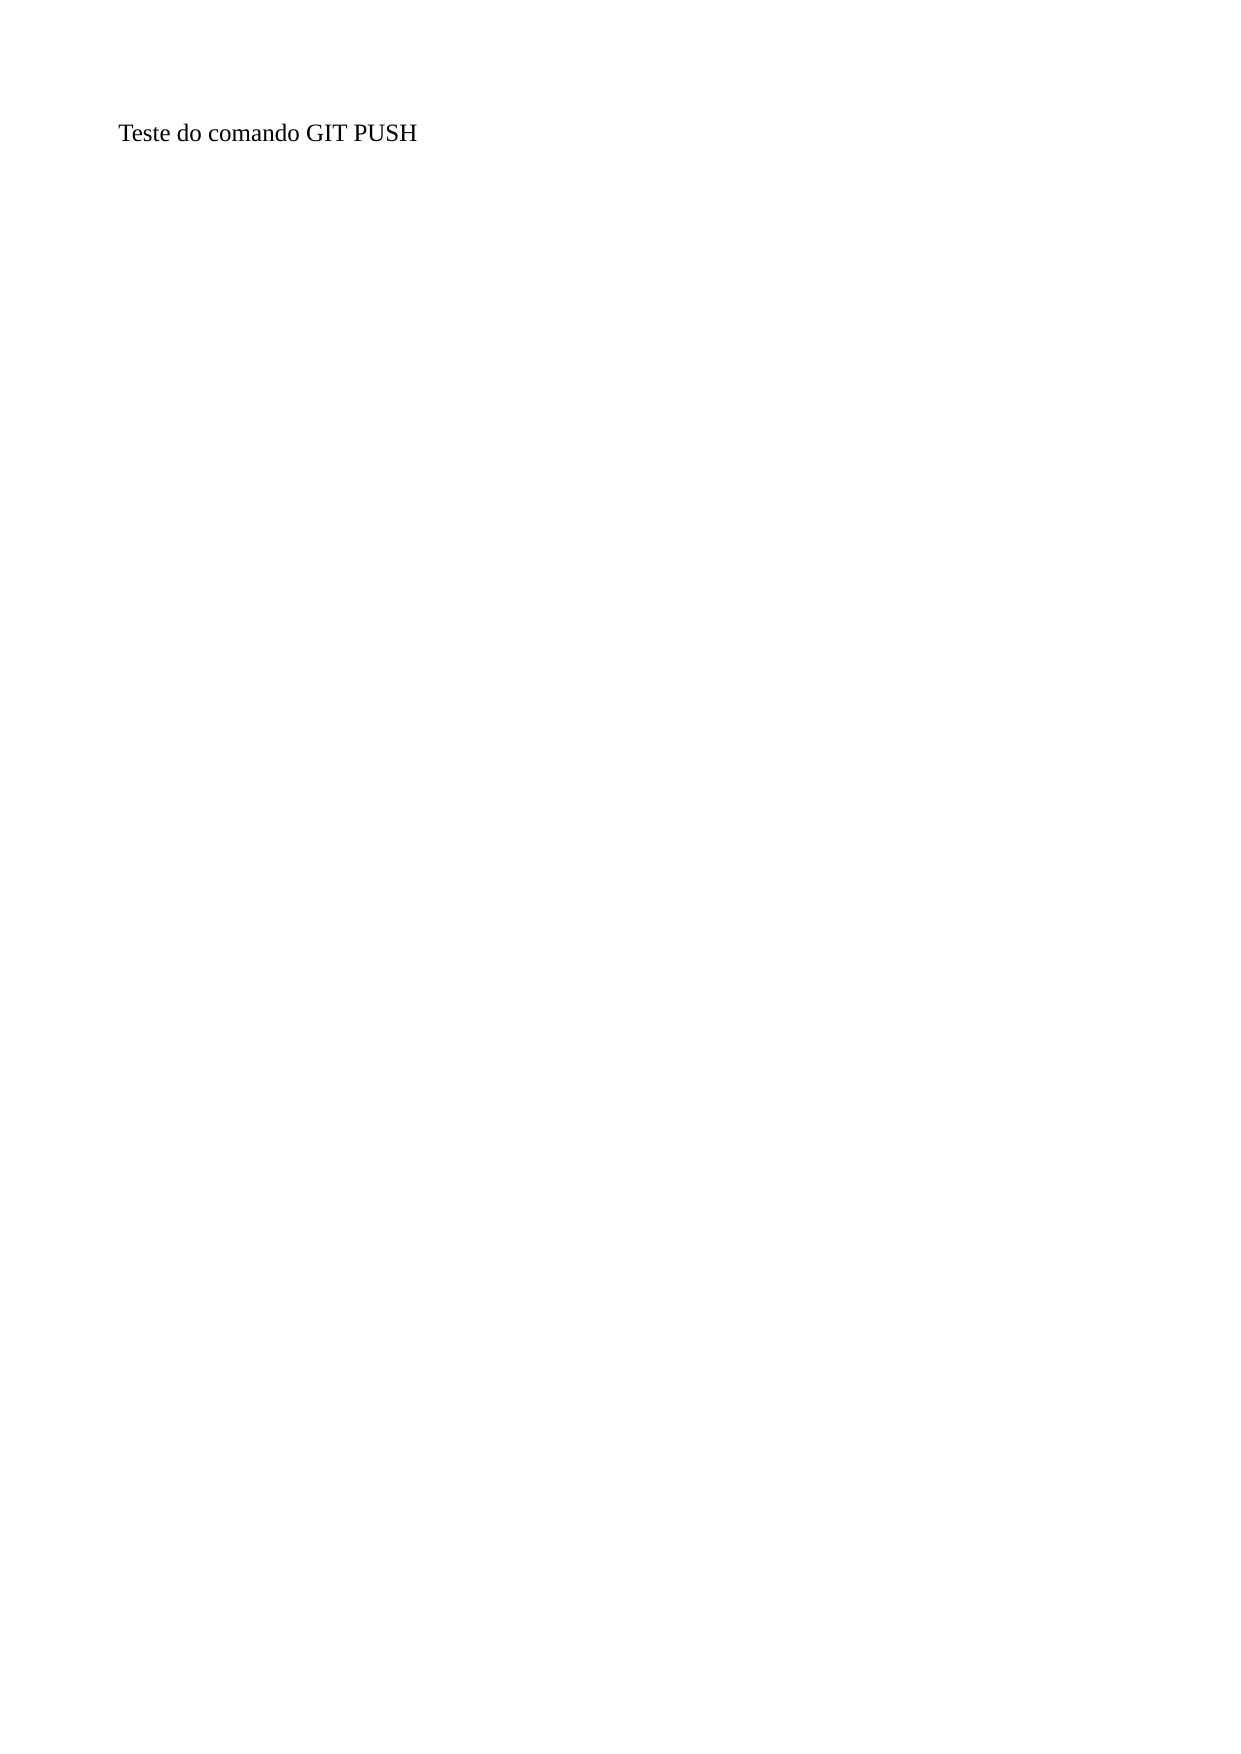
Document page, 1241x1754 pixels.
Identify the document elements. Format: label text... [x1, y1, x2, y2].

text Teste do comando GIT PUSH [118, 118, 1122, 147]
